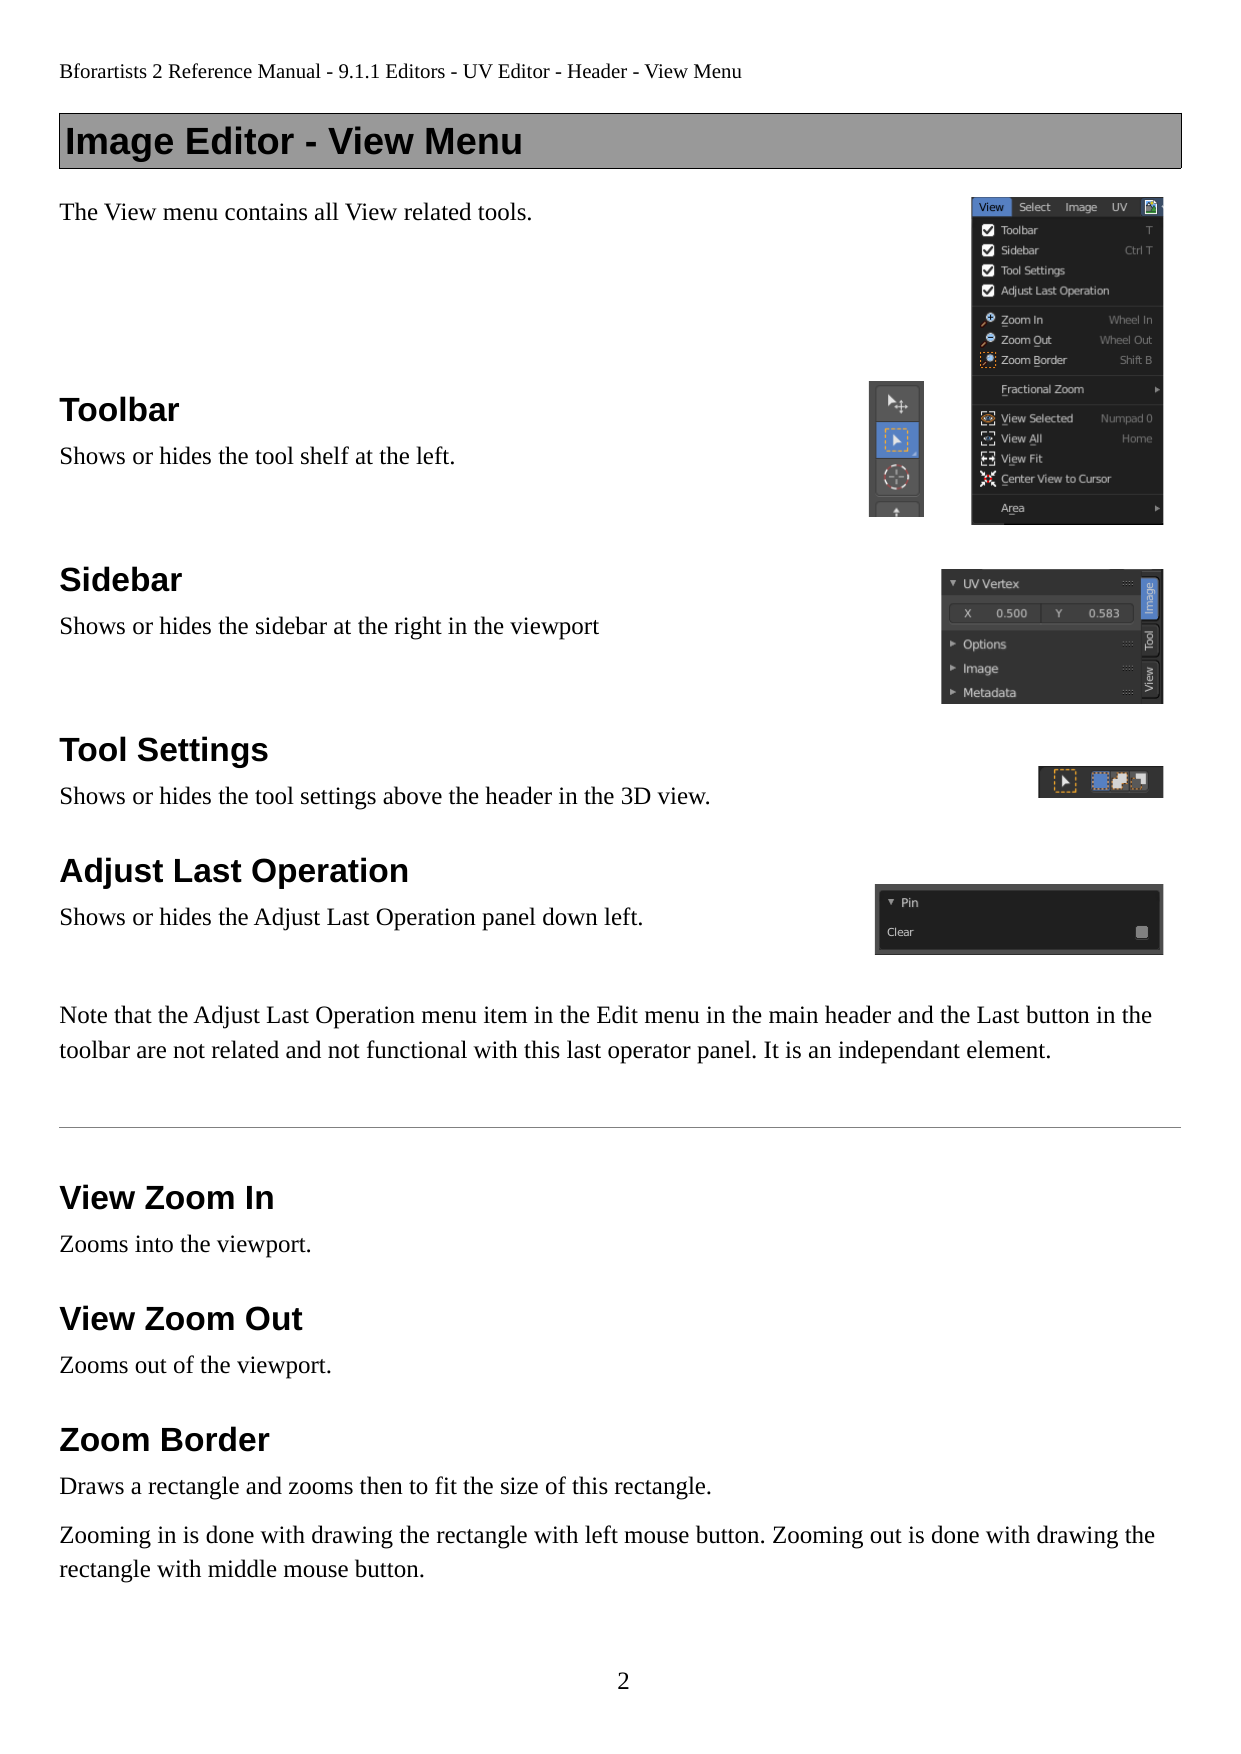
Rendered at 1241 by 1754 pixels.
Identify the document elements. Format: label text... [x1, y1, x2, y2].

text Zooms out of the viewport. [59, 1350, 1181, 1379]
text Zooms into the viewport. [59, 1229, 1181, 1258]
text The View menu contains all View related tools. [59, 197, 971, 225]
text Shows or hides the sidebar at the right in the viewport [59, 611, 941, 640]
text Note that the Adjust Last Operation menu item in the Edit menu in the main header and the Last button in the toolbar are not related and not functional with this last operator panel. It is an independant element. [59, 1001, 1181, 1064]
subtitle Toolbar [59, 390, 868, 429]
subtitle Tool Settings [59, 730, 1181, 769]
picture [971, 197, 1164, 525]
picture [868, 381, 924, 517]
subtitle [1164, 390, 1181, 429]
picture [874, 884, 1164, 955]
picture [941, 569, 1164, 704]
text Shows or hides the tool shelf at the left. [59, 441, 868, 470]
table_header Image Editor - View Menu [60, 114, 1181, 168]
subtitle View Zoom Out [59, 1299, 1181, 1337]
subtitle Zoom Border [59, 1420, 1181, 1458]
picture [1038, 766, 1164, 798]
text Shows or hides the tool settings above the header in the 3D view. [59, 781, 1181, 810]
subtitle [924, 390, 971, 429]
subtitle Adjust Last Operation [59, 851, 1181, 890]
subtitle Sidebar [59, 560, 1181, 599]
text [924, 441, 971, 470]
text Draws a rectangle and zooms then to fit the size of this rectangle. [59, 1471, 1181, 1500]
text Zooming in is done with drawing the rectangle with left mouse button. Zooming out is done with drawing the rectangle with middle mouse button. [59, 1520, 1181, 1583]
subtitle View Zoom In [59, 1178, 1181, 1216]
text Shows or hides the Adjust Last Operation panel down left. [59, 902, 874, 931]
